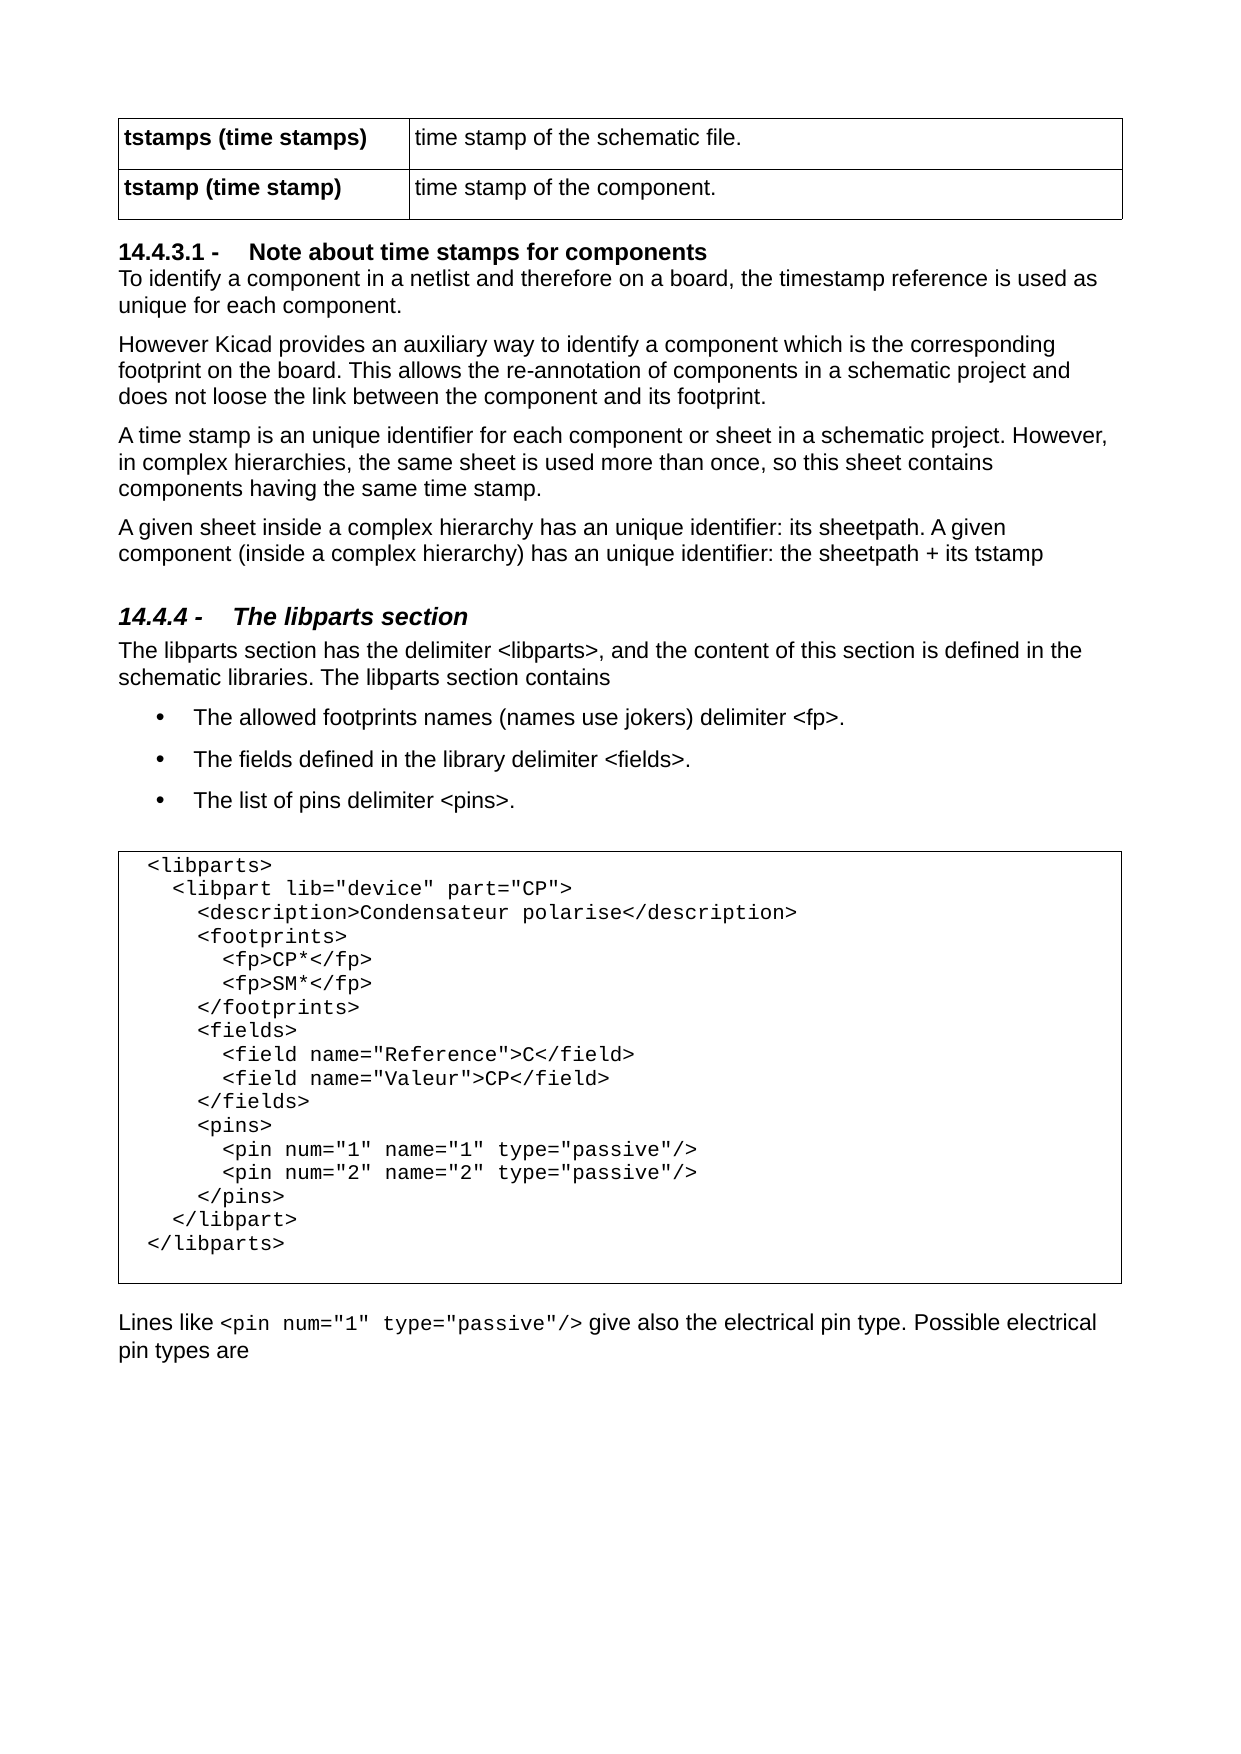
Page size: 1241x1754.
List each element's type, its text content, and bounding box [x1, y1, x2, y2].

list The list of pins delimiter <pins>. [156, 785, 1122, 814]
table_cell tstamp (time stamp) [119, 170, 409, 219]
subtitle The libparts section [118, 602, 1122, 631]
text <field name="Valeur">CP</field> [119, 1064, 1121, 1087]
subtitle Note about time stamps for components [118, 238, 1122, 265]
text <footprints> [119, 922, 1121, 945]
text <fields> [119, 1016, 1121, 1040]
text <pin num="2" name="2" type="passive"/> [119, 1158, 1121, 1182]
table_cell time stamp of the component. [410, 170, 1122, 219]
text </footprints> [119, 993, 1121, 1016]
table_cell time stamp of the schematic file. [410, 119, 1122, 168]
text </pins> [119, 1182, 1121, 1206]
text </libpart> [119, 1206, 1121, 1229]
text <field name="Reference">C</field> [119, 1040, 1121, 1064]
text To identify a component in a netlist and therefore on a board, the timestamp reference is used as unique for each component. [118, 265, 1122, 318]
text A time stamp is an unique identifier for each component or sheet in a schematic project. However, in complex hierarchies, the same sheet is used more than once, so this sheet contains components having the same time stamp. [118, 422, 1122, 501]
list The fields defined in the library delimiter <fields>. [156, 744, 1122, 772]
text </fields> [119, 1087, 1121, 1111]
text A given sheet inside a complex hierarchy has an unique identifier: its sheetpath. A given component (inside a complex hierarchy) has an unique identifier: the sheetpath + its tstamp [118, 514, 1122, 566]
text <libpart lib="device" part="CP"> [119, 874, 1121, 898]
text <fp>SM*</fp> [119, 969, 1121, 993]
text <libparts> [119, 852, 1121, 874]
text <pin num="1" name="1" type="passive"/> [119, 1134, 1121, 1158]
text <fp>CP*</fp> [119, 945, 1121, 969]
text </libparts> [119, 1229, 1121, 1257]
text <pins> [119, 1111, 1121, 1134]
text The libparts section has the delimiter <libparts>, and the content of this section is defined in the schematic libraries. The libparts section contains [118, 637, 1122, 690]
text Lines like <pin num="1" type="passive"/> give also the electrical pin type. Possible electrical pin types are [118, 1309, 1122, 1363]
table_cell tstamps (time stamps) [119, 119, 409, 168]
text <description>Condensateur polarise</description> [119, 898, 1121, 922]
list The allowed footprints names (names use jokers) delimiter <fp>. [156, 702, 1122, 731]
text However Kicad provides an auxiliary way to identify a component which is the corresponding footprint on the board. This allows the re-annotation of components in a schematic project and does not loose the link between the component and its footprint. [118, 331, 1122, 410]
